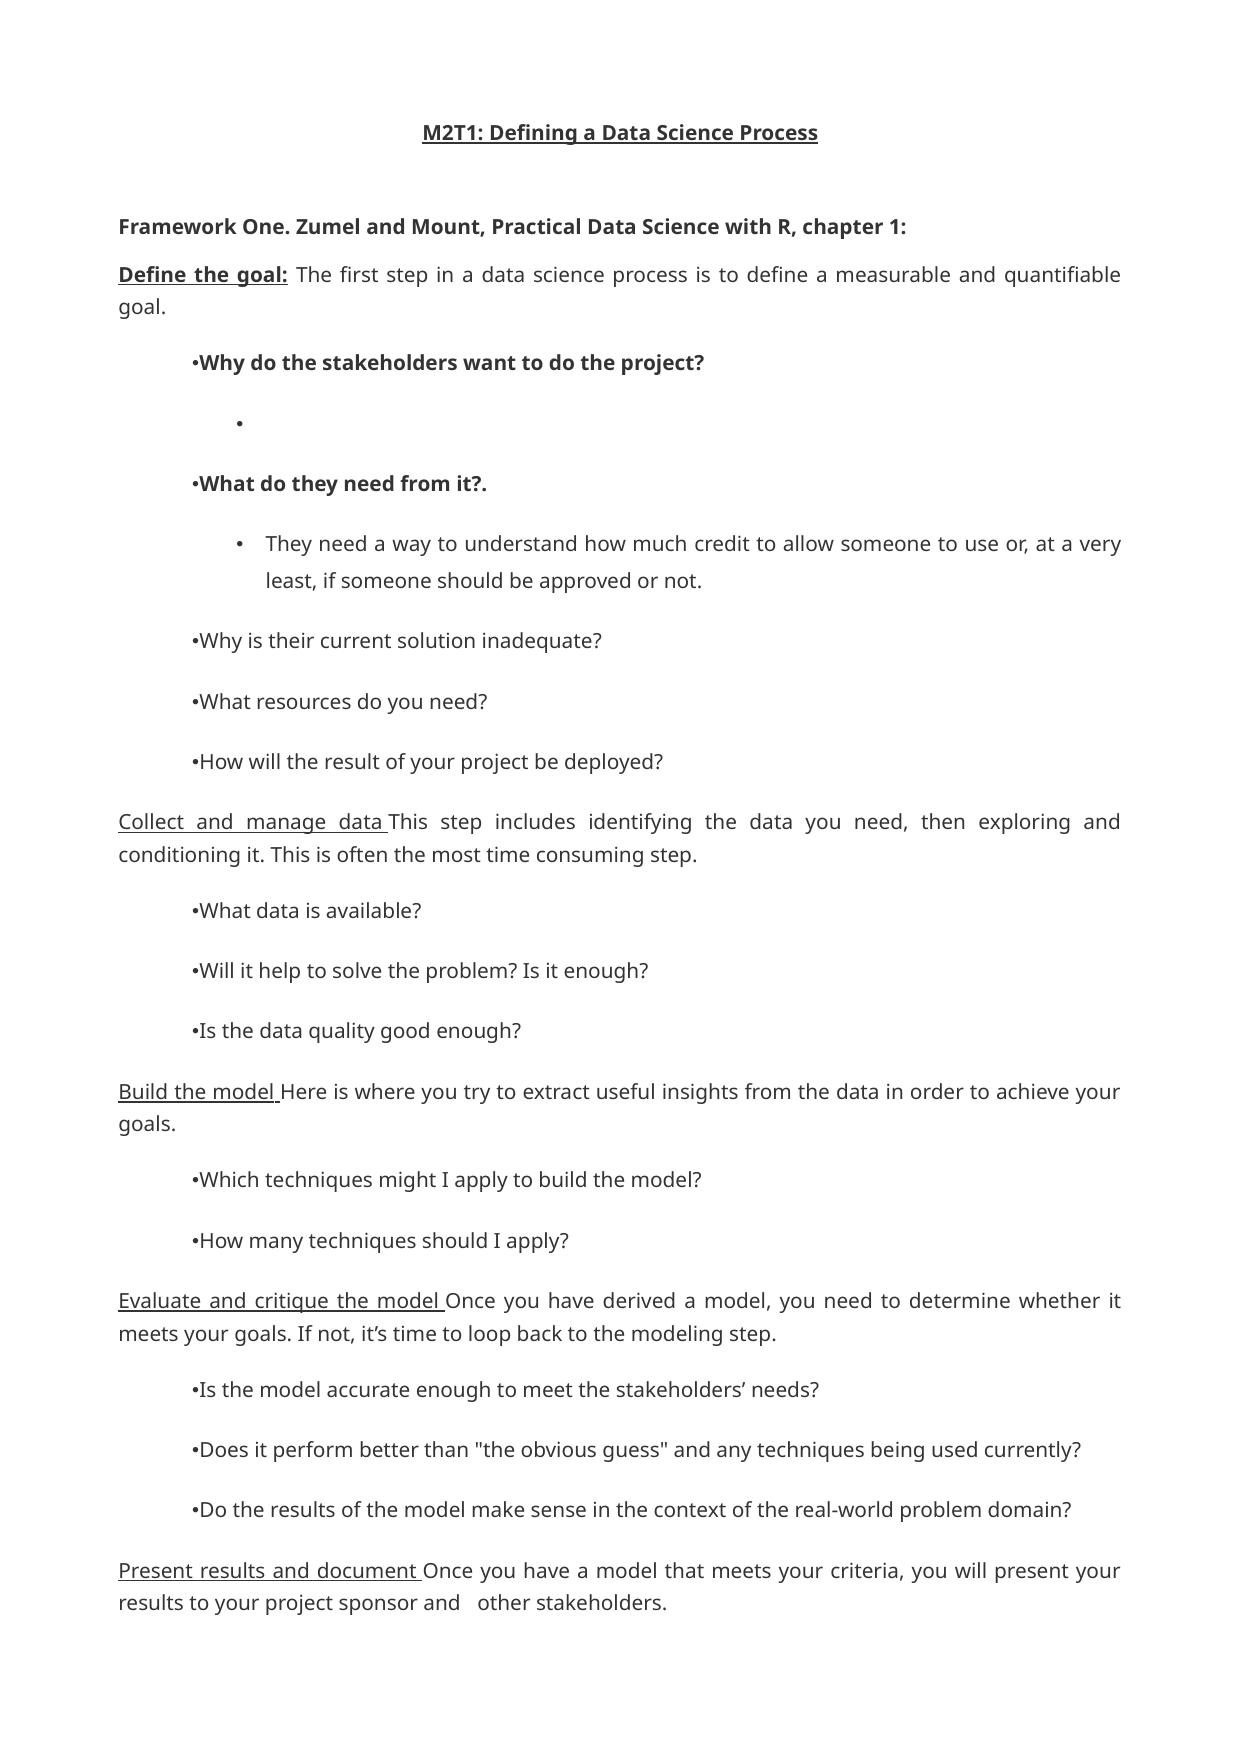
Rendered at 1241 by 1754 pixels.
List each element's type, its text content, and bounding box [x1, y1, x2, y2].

list Do the results of the model make sense in the context of the real-world problem domain? [118, 1496, 1122, 1524]
list Will it help to solve the problem? Is it enough? [118, 956, 1122, 985]
text Collect and manage data This step includes identifying the data you need, then exploring and conditioning it. This is often the most time consuming step. [118, 807, 1122, 868]
list Which techniques might I apply to build the model? [118, 1166, 1122, 1194]
text Build the model Here is where you try to extract useful insights from the data in order to achieve your goals. [118, 1077, 1122, 1138]
list Why is their current solution inadequate? [118, 626, 1122, 655]
list What data is available? [118, 896, 1122, 924]
text Evaluate and critique the model Once you have derived a model, you need to determine whether it meets your goals. If not, it’s time to loop back to the modeling step. [118, 1286, 1122, 1347]
list Does it perform better than "the obvious guess" and any techniques being used currently? [118, 1435, 1122, 1464]
list What resources do you need? [118, 687, 1122, 715]
list How many techniques should I apply? [118, 1226, 1122, 1254]
list They need a way to understand how much credit to allow someone to use or, at a very least, if someone should be approved or not. [236, 529, 1122, 594]
text Framework One. Zumel and Mount, Practical Data Science with R, chapter 1: [118, 212, 1122, 241]
list How will the result of your project be deployed? [118, 747, 1122, 776]
text Present results and document Once you have a model that meets your criteria, you will present your results to your project sponsor and other stakeholders. [118, 1556, 1122, 1617]
list Is the data quality good enough? [118, 1017, 1122, 1045]
list Why do the stakeholders want to do the project? [118, 348, 1122, 377]
text M2T1: Defining a Data Science Process [118, 118, 1122, 147]
list What do they need from it?. [118, 469, 1122, 497]
text Define the goal: The first step in a data science process is to define a measurable and quantifiable goal. [118, 260, 1122, 321]
list Is the model accurate enough to meet the stakeholders’ needs? [118, 1375, 1122, 1403]
